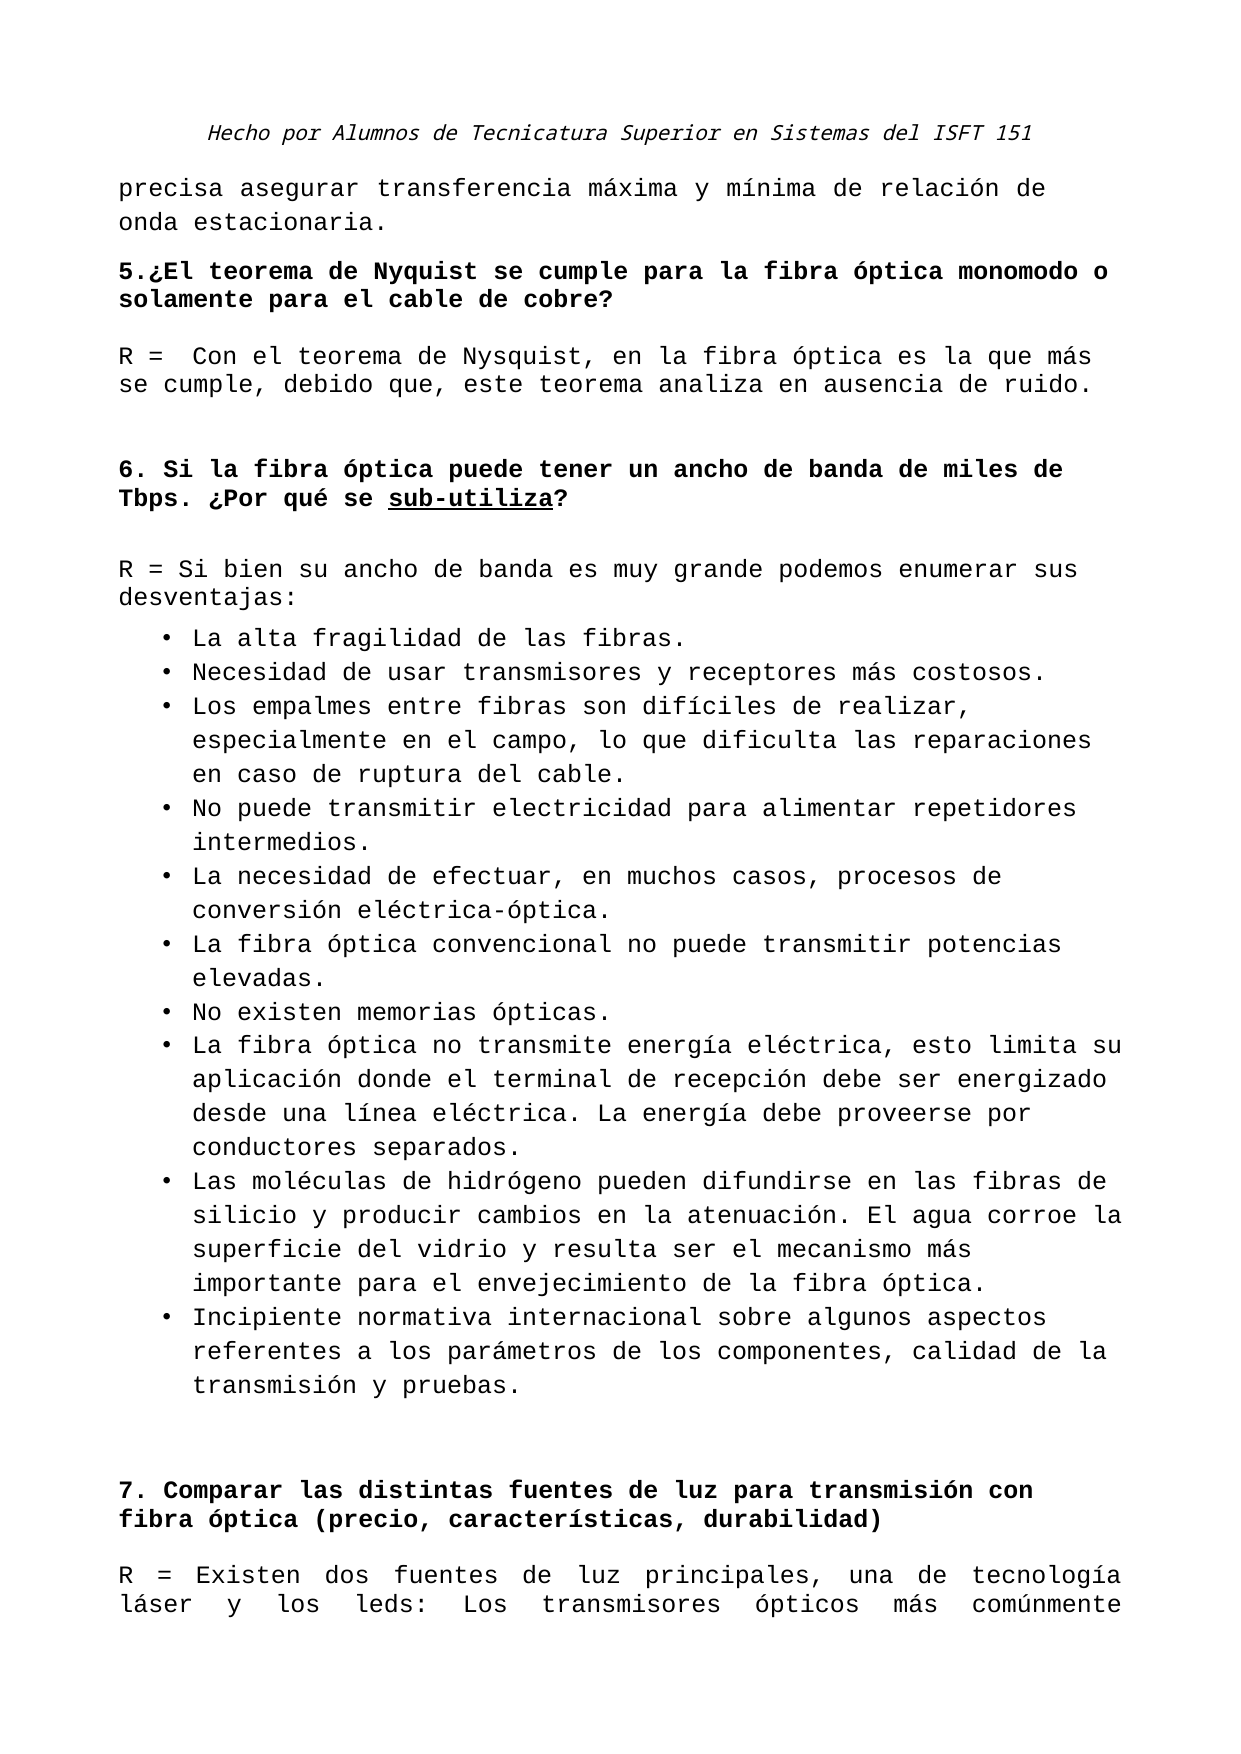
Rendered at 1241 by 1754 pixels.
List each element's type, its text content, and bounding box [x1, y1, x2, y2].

list La fibra óptica convencional no puede transmitir potencias elevadas. [162, 931, 1122, 993]
text 7. Comparar las distintas fuentes de luz para transmisión con fibra óptica (precio, características, durabilidad) [118, 1478, 1122, 1534]
list La alta fragilidad de las fibras. [162, 626, 1122, 654]
list Las moléculas de hidrógeno pueden difundirse en las fibras de silicio y producir cambios en la atenuación. El agua corroe la superficie del vidrio y resulta ser el mecanismo más importante para el envejecimiento de la fibra óptica. [162, 1169, 1122, 1299]
list Incipiente normativa internacional sobre algunos aspectos referentes a los parámetros de los componentes, calidad de la transmisión y pruebas. [162, 1305, 1122, 1401]
list Necesidad de usar transmisores y receptores más costosos. [162, 659, 1122, 688]
list Los empalmes entre fibras son difíciles de realizar, especialmente en el campo, lo que dificulta las reparaciones en caso de ruptura del cable. [162, 693, 1122, 790]
list No existen memorias ópticas. [162, 999, 1122, 1027]
subtitle R = Si bien su ancho de banda es muy grande podemos enumerar sus desventajas: [118, 556, 1122, 613]
text precisa asegurar transferencia máxima y mínima de relación de onda estacionaria. [118, 176, 1047, 238]
text 6. Si la fibra óptica puede tener un ancho de banda de miles de Tbps. ¿Por qué se sub-utiliza? [118, 457, 1122, 513]
text R = Existen dos fuentes de luz principales, una de tecnología láser y los leds: Los transmisores ópticos más comúnmente [118, 1563, 1122, 1619]
list La fibra óptica no transmite energía eléctrica, esto limita su aplicación donde el terminal de recepción debe ser energizado desde una línea eléctrica. La energía debe proveerse por conductores separados. [162, 1033, 1122, 1163]
text 5.¿El teorema de Nyquist se cumple para la fibra óptica monomodo o solamente para el cable de cobre? [118, 258, 1122, 315]
list La necesidad de efectuar, en muchos casos, procesos de conversión eléctrica-óptica. [162, 863, 1122, 926]
text R = Con el teorema de Nysquist, en la fibra óptica es la que más se cumple, debido que, este teorema analiza en ausencia de ruido. [118, 343, 1122, 428]
list No puede transmitir electricidad para alimentar repetidores intermedios. [162, 795, 1122, 858]
